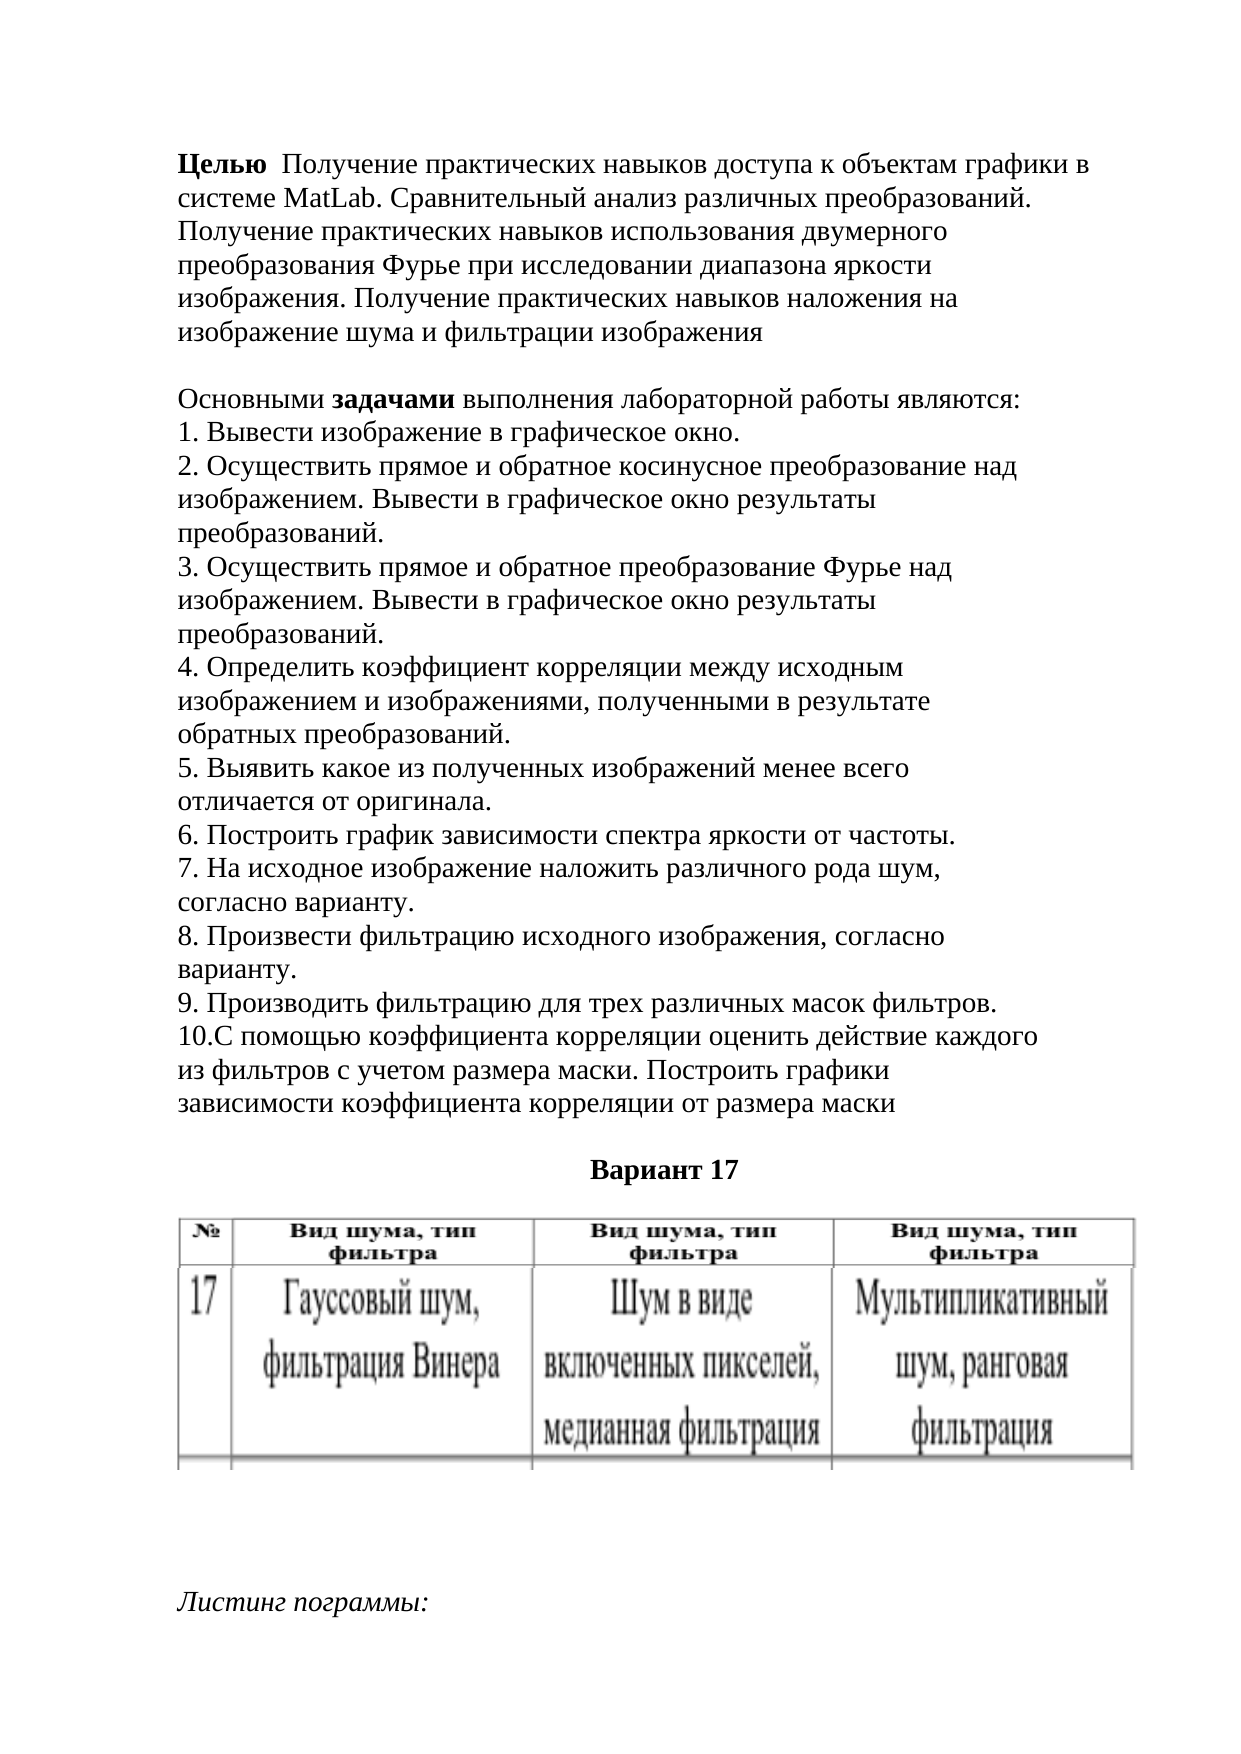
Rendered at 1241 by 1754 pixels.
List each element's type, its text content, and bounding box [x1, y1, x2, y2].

text изображением. Вывести в графическое окно результаты [177, 582, 1152, 616]
text 9. Производить фильтрацию для трех различных масок фильтров. [177, 985, 1152, 1018]
text обратных преобразований. [177, 716, 1152, 750]
text системе MatLab. Сравнительный анализ различных преобразований. [177, 180, 1152, 213]
text 7. На исходное изображение наложить различного рода шум, [177, 851, 1152, 884]
text преобразований. [177, 515, 1152, 549]
picture [151, 1209, 1145, 1470]
text 6. Построить график зависимости спектра яркости от частоты. [177, 817, 1152, 851]
text 10.С помощью коэффициента корреляции оценить действие каждого [177, 1018, 1152, 1052]
text изображения. Получение практических навыков наложения на [177, 280, 1152, 314]
text изображение шума и фильтрации изображения [177, 314, 1152, 347]
text зависимости коэффициента корреляции от размера маски [177, 1085, 1152, 1119]
text Вариант 17 [177, 1152, 1152, 1186]
text 3. Осуществить прямое и обратное преобразование Фурье над [177, 549, 1152, 582]
text Целью Получение практических навыков доступа к объектам графики в [177, 146, 1152, 180]
text Основными задачами выполнения лабораторной работы являются: [177, 381, 1152, 414]
text отличается от оригинала. [177, 783, 1152, 817]
text 2. Осуществить прямое и обратное косинусное преобразование над [177, 448, 1152, 482]
text варианту. [177, 951, 1152, 985]
text Получение практических навыков использования двумерного [177, 213, 1152, 247]
text изображением и изображениями, полученными в результате [177, 683, 1152, 716]
text 4. Определить коэффициент корреляции между исходным [177, 649, 1152, 683]
text из фильтров с учетом размера маски. Построить графики [177, 1052, 1152, 1085]
text 8. Произвести фильтрацию исходного изображения, согласно [177, 918, 1152, 951]
text согласно варианту. [177, 884, 1152, 918]
text 1. Вывести изображение в графическое окно. [177, 414, 1152, 448]
text преобразования Фурье при исследовании диапазона яркости [177, 247, 1152, 280]
text преобразований. [177, 616, 1152, 649]
text изображением. Вывести в графическое окно результаты [177, 482, 1152, 515]
text 5. Выявить какое из полученных изображений менее всего [177, 750, 1152, 783]
text Листинг пограммы: [177, 1584, 1152, 1618]
